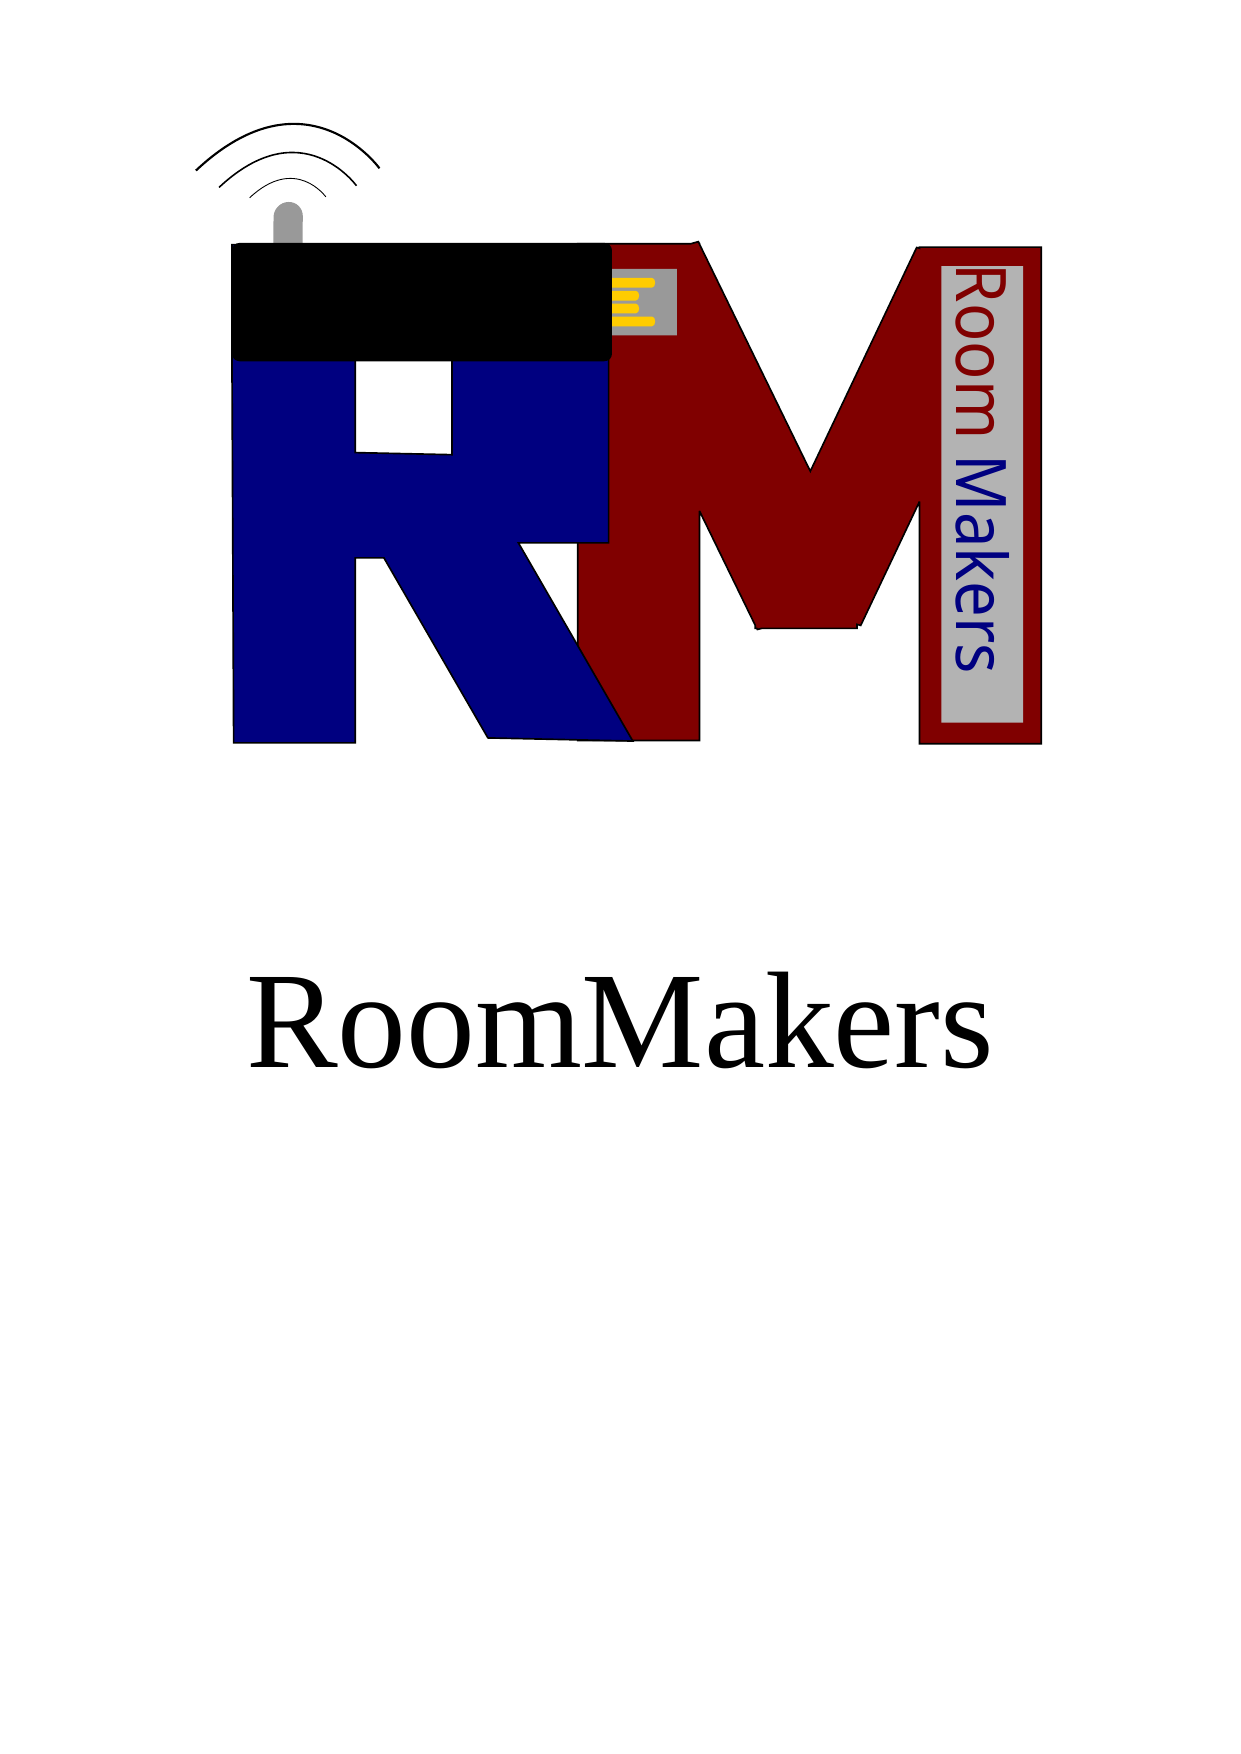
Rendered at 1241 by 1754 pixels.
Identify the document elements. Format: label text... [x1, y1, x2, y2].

text RoomMakers [118, 939, 1122, 1098]
